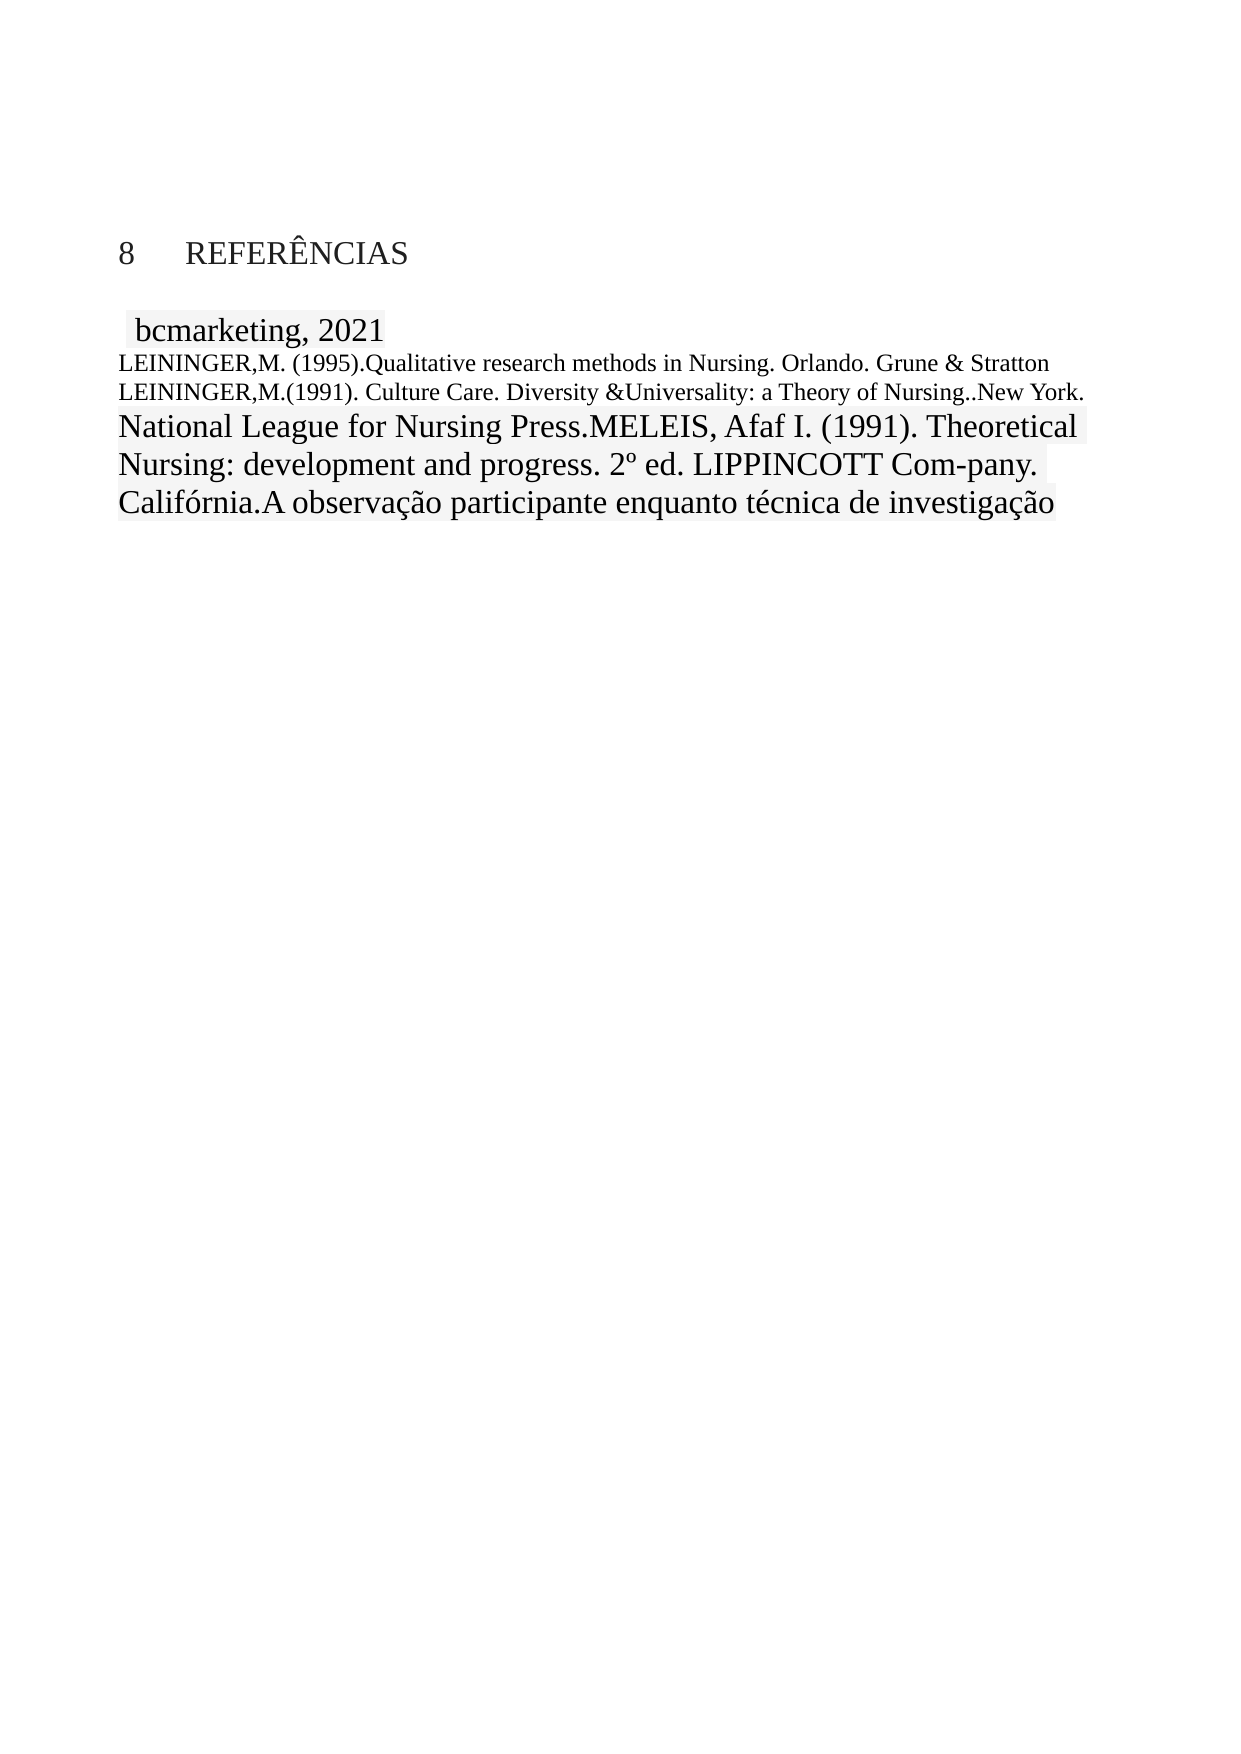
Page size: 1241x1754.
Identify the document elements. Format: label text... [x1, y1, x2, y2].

text LEININGER,M.(1991). Culture Care. Diversity &Universality: a Theory of Nursing..New York. [118, 377, 1122, 406]
text 8 REFERÊNCIAS [118, 233, 1122, 272]
text National League for Nursing Press.MELEIS, Afaf I. (1991). Theoretical Nursing: development and progress. 2º ed. LIPPINCOTT Com-pany. Califórnia.A observação participante enquanto técnica de investigação [118, 406, 1122, 521]
text LEININGER,M. (1995).Qualitative research methods in Nursing. Orlando. Grune & Stratton [118, 348, 1122, 377]
text bcmarketing, 2021 [118, 310, 1122, 348]
